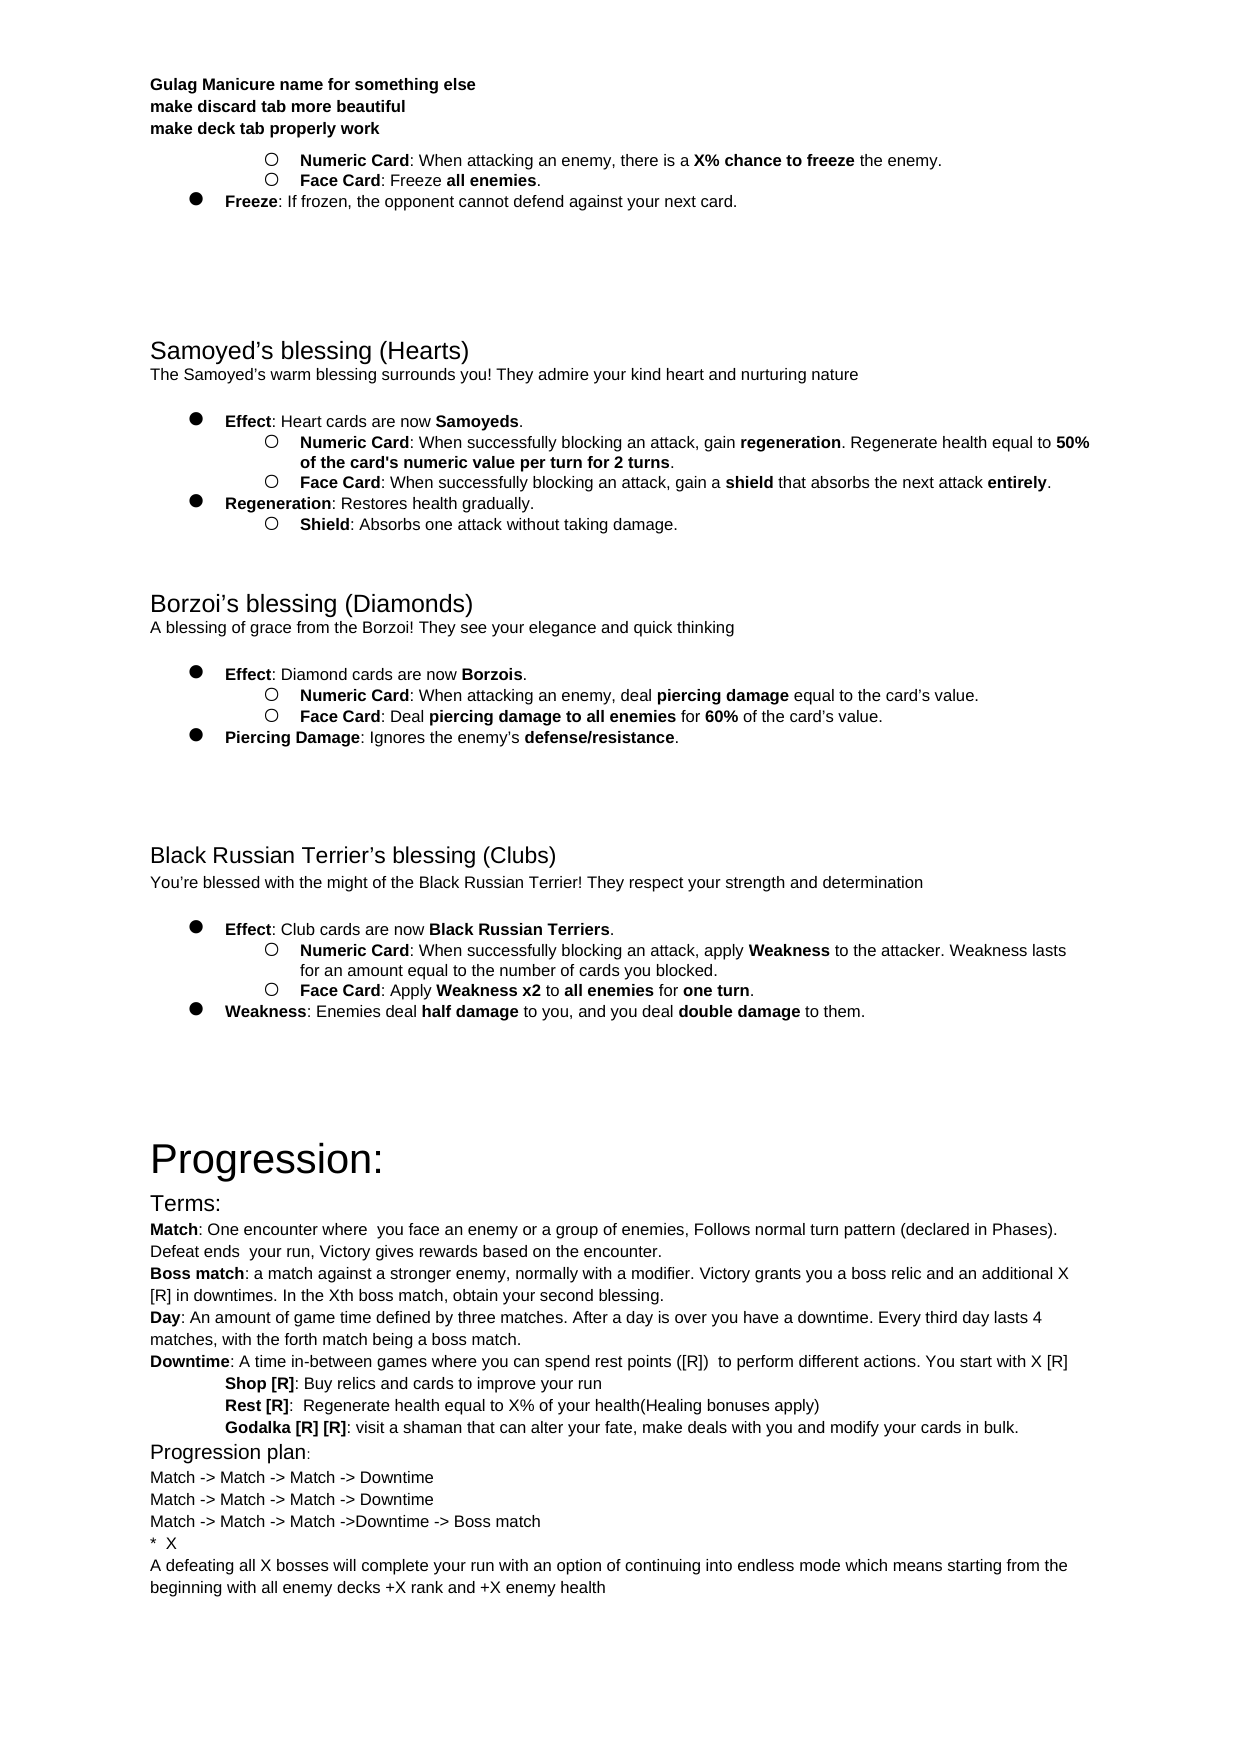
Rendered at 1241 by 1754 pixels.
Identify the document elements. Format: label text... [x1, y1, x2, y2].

list Face Card: Freeze all enemies. [262, 171, 1090, 192]
list Effect: Diamond cards are now Borzois. [187, 665, 1090, 686]
text Boss match: a match against a stronger enemy, normally with a modifier. Victory grants you a boss relic and an additional X [R] in downtimes. In the Xth boss match, obtain your second blessing. [150, 1264, 1090, 1305]
list Shield: Absorbs one attack without taking damage. [262, 514, 1090, 535]
text Match -> Match -> Match -> Downtime [150, 1489, 1090, 1509]
text Match -> Match -> Match -> Downtime [150, 1467, 1090, 1487]
text Shop [R]: Buy relics and cards to improve your run [150, 1374, 1090, 1393]
text Day: An amount of game time defined by three matches. After a day is over you have a downtime. Every third day lasts 4 matches, with the forth match being a boss match. [150, 1308, 1090, 1349]
text Downtime: A time in-between games where you can spend rest points ([R]) to perform different actions. You start with X [R] [150, 1352, 1090, 1371]
list Effect: Heart cards are now Samoyeds. [187, 412, 1090, 432]
text You’re blessed with the might of the Black Russian Terrier! They respect your strength and determination [150, 872, 1090, 892]
list Regeneration: Restores health gradually. [187, 493, 1090, 514]
text The Samoyed’s warm blessing surrounds you! They admire your kind heart and nurturing nature [150, 364, 1090, 384]
text * X [150, 1533, 1090, 1553]
text A defeating all X bosses will complete your run with an option of continuing into endless mode which means starting from the beginning with all enemy decks +X rank and +X enemy health [150, 1555, 1090, 1597]
list Numeric Card: When successfully blocking an attack, gain regeneration. Regenerate health equal to 50% of the card's numeric value per turn for 2 turns. [262, 432, 1090, 472]
list Face Card: Deal piercing damage to all enemies for 60% of the card’s value. [262, 706, 1090, 727]
list Piercing Damage: Ignores the enemy’s defense/resistance. [187, 727, 1090, 748]
text Black Russian Terrier’s blessing (Clubs) [150, 842, 1090, 869]
text A blessing of grace from the Borzoi! They see your elegance and quick thinking [150, 618, 1090, 637]
text Match: One encounter where you face an enemy or a group of enemies, Follows normal turn pattern (declared in Phases). Defeat ends your run, Victory gives rewards based on the encounter. [150, 1220, 1090, 1261]
text Progression: [150, 1135, 1090, 1183]
list Effect: Club cards are now Black Russian Terriers. [187, 919, 1090, 940]
list Numeric Card: When attacking an enemy, there is a X% chance to freeze the enemy. [262, 150, 1090, 171]
list Face Card: Apply Weakness x2 to all enemies for one turn. [262, 980, 1090, 1001]
subtitle Samoyed’s blessing (Hearts) [150, 336, 1090, 364]
text Godalka [R] [R]: visit a shaman that can alter your fate, make deals with you and modify your cards in bulk. [150, 1418, 1090, 1437]
list Numeric Card: When successfully blocking an attack, apply Weakness to the attacker. Weakness lasts for an amount equal to the number of cards you blocked. [262, 940, 1090, 980]
text Match -> Match -> Match ->Downtime -> Boss match [150, 1511, 1090, 1531]
text Progression plan: [150, 1440, 1090, 1464]
subtitle Borzoi’s blessing (Diamonds) [150, 589, 1090, 618]
list Numeric Card: When attacking an enemy, deal piercing damage equal to the card’s value. [262, 686, 1090, 706]
list Face Card: When successfully blocking an attack, gain a shield that absorbs the next attack entirely. [262, 472, 1090, 493]
list Freeze: If frozen, the opponent cannot defend against your next card. [187, 192, 1090, 212]
text Rest [R]: Regenerate health equal to X% of your health(Healing bonuses apply) [150, 1396, 1090, 1415]
text Terms: [150, 1190, 1090, 1216]
list Weakness: Enemies deal half damage to you, and you deal double damage to them. [187, 1001, 1090, 1022]
